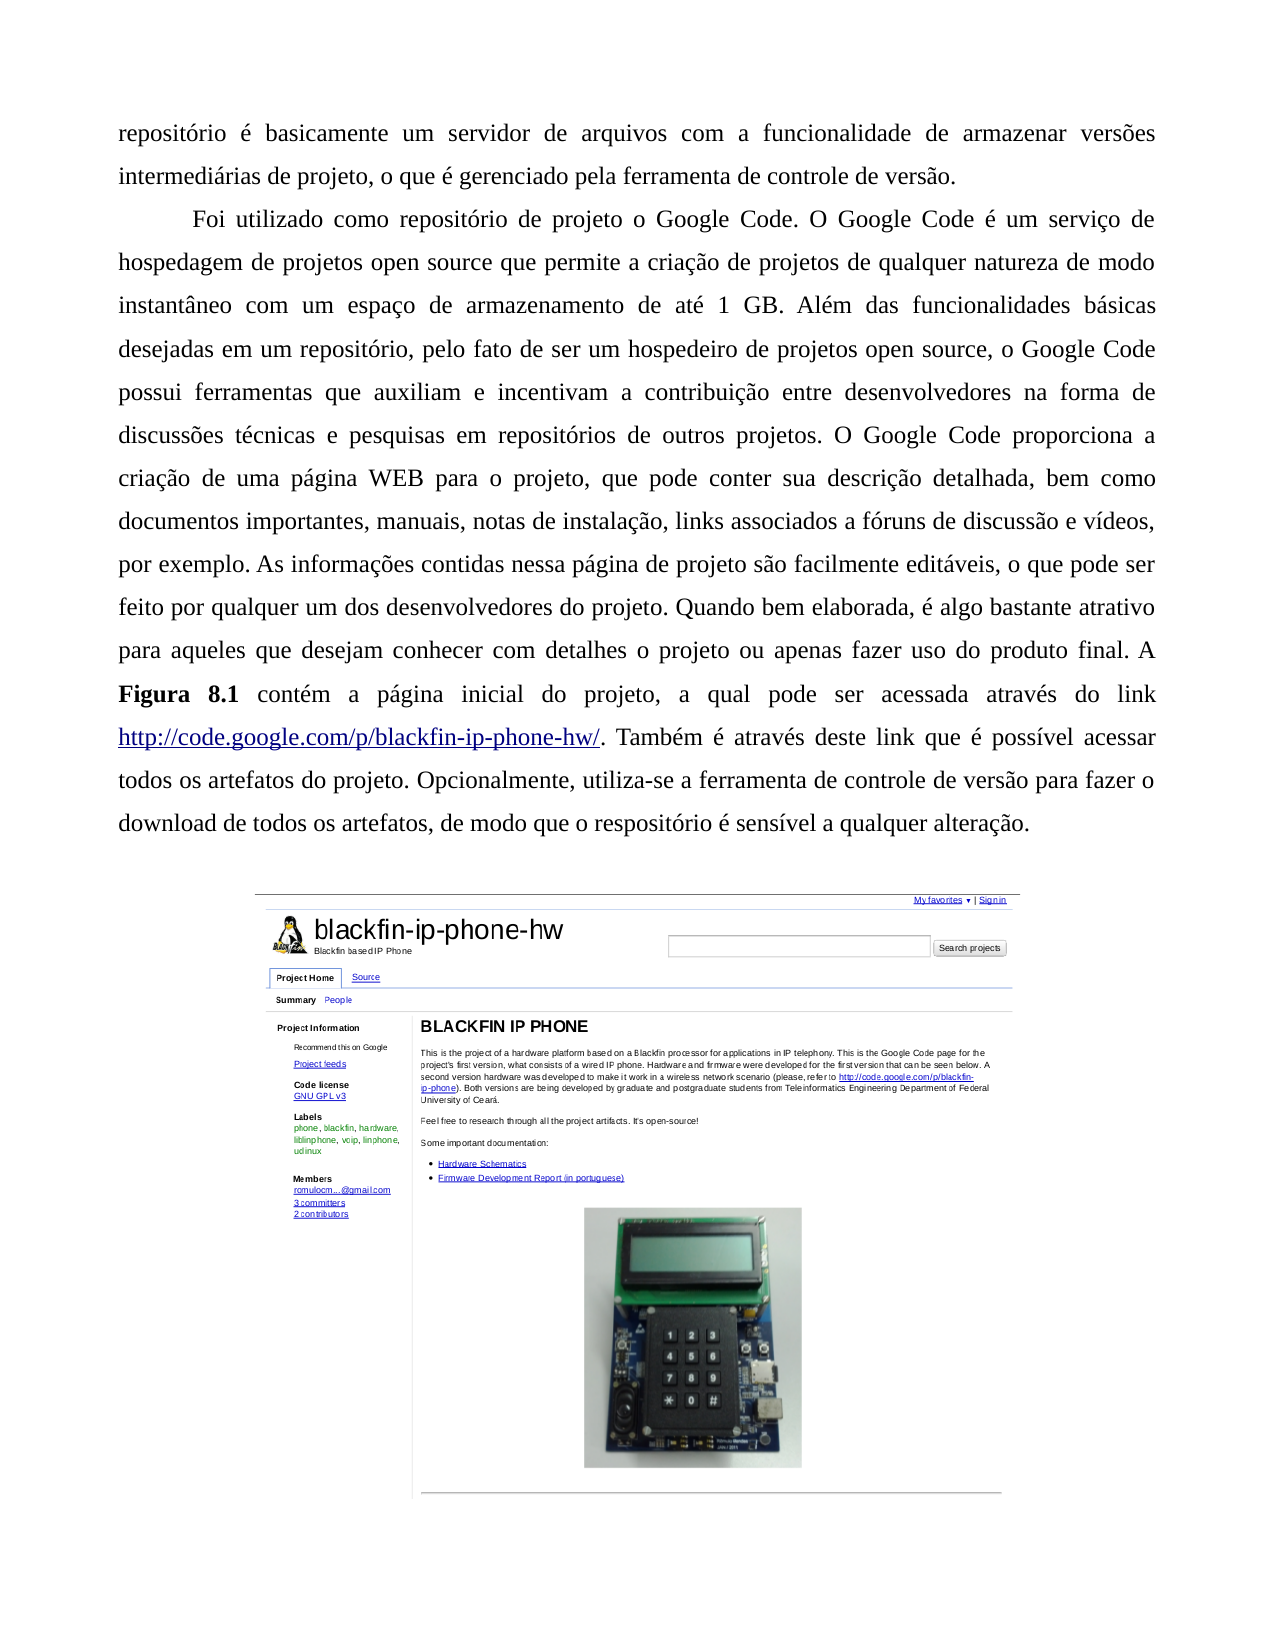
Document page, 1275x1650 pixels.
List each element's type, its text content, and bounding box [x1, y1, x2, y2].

text Foi utilizado como repositório de projeto o Google Code. O Google Code é um serviço de hospedagem de projetos open source que permite a criação de projetos de qualquer natureza de modo instantâneo com um espaço de armazenamento de até 1 GB. Além das funcionalidades básicas desejadas em um repositório, pelo fato de ser um hospedeiro de projetos open source, o Google Code possui ferramentas que auxiliam e incentivam a contribuição entre desenvolvedores na forma de discussões técnicas e pesquisas em repositórios de outros projetos. O Google Code proporciona a criação de uma página WEB para o projeto, que pode conter sua descrição detalhada, bem como documentos importantes, manuais, notas de instalação, links associados a fóruns de discussão e vídeos, por exemplo. As informações contidas nessa página de projeto são facilmente editáveis, o que pode ser feito por qualquer um dos desenvolvedores do projeto. Quando bem elaborada, é algo bastante atrativo para aqueles que desejam conhecer com detalhes o projeto ou apenas fazer uso do produto final. A Figura 8.1 contém a página inicial do projeto, a qual pode ser acessada através do link http://code.google.com/p/blackfin-ip-phone-hw/. Também é através deste link que é possível acessar todos os artefatos do projeto. Opcionalmente, utiliza-se a ferramenta de controle de versão para fazer o download de todos os artefatos, de modo que o respositório é sensível a qualquer alteração. [118, 204, 1157, 837]
picture [254, 894, 1021, 1499]
text repositório é basicamente um servidor de arquivos com a funcionalidade de armazenar versões intermediárias de projeto, o que é gerenciado pela ferramenta de controle de versão. [118, 118, 1157, 190]
